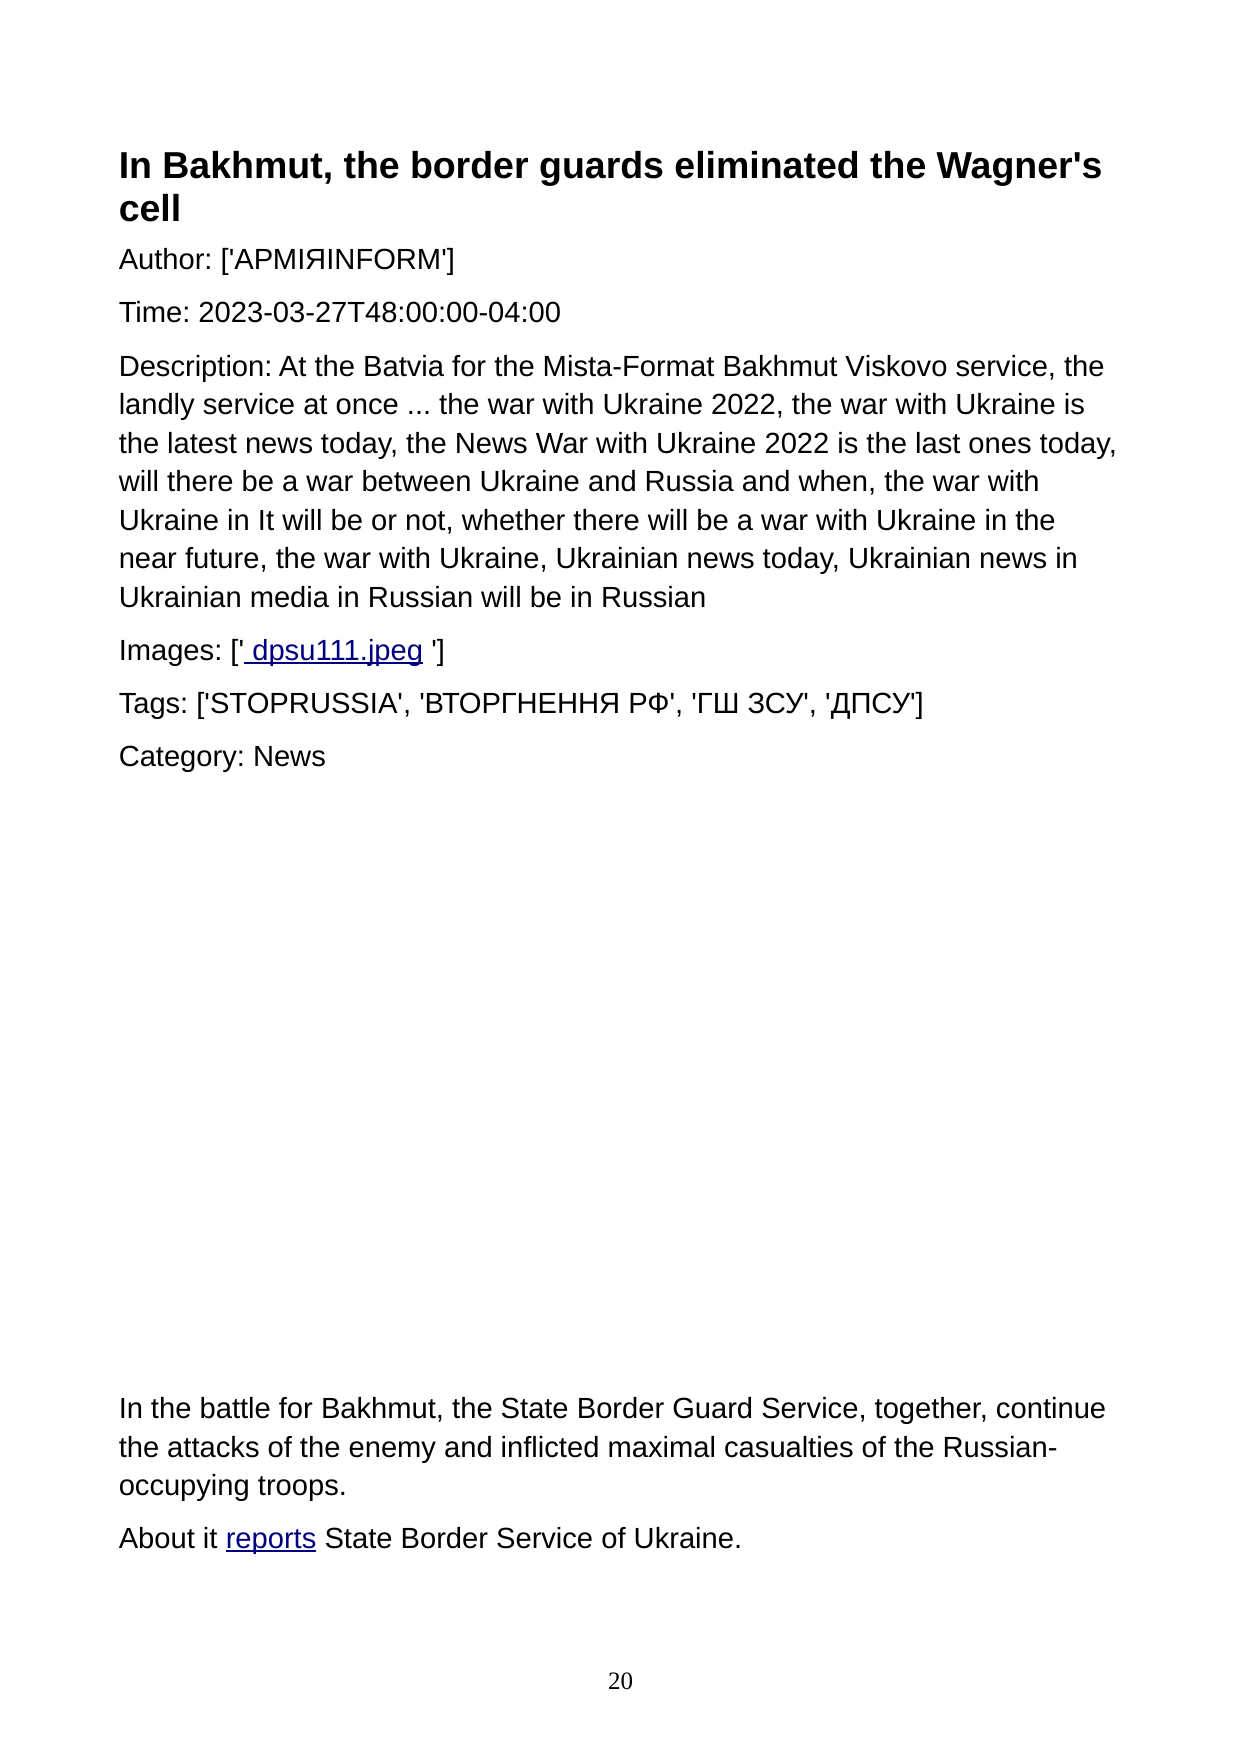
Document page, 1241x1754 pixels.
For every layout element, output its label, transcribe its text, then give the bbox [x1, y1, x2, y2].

text Images: [' dpsu111.jpeg '] [118, 633, 1122, 666]
text In the battle for Bakhmut, the State Border Guard Service, together, continue the attacks of the enemy and inflicted maximal casualties of the Russian-occupying troops. [118, 792, 1122, 1502]
text Description: At the Batvia for the Mista-Format Bakhmut Vіskovo service, the landly service at once ... the war with Ukraine 2022, the war with Ukraine is the latest news today, the News War with Ukraine 2022 is the last ones today, will there be a war between Ukraine and Russia and when, the war with Ukraine in It will be or not, whether there will be a war with Ukraine in the near future, the war with Ukraine, Ukrainian news today, Ukrainian news in Ukrainian media in Russian will be in Russian [118, 348, 1122, 613]
text About it reports State Border Service of Ukraine. [118, 1521, 1122, 1555]
text Author: ['АРМІЯINFORM'] [118, 242, 1122, 276]
text Tags: ['STOPRUSSIA', 'ВТОРГНЕННЯ РФ', 'ГШ ЗСУ', 'ДПСУ'] [118, 686, 1122, 719]
subtitle In Bakhmut, the border guards eliminated the Wagner's cell [118, 143, 1122, 230]
text Category: News [118, 739, 1122, 773]
text Time: 2023-03-27T48:00:00-04:00 [118, 295, 1122, 329]
